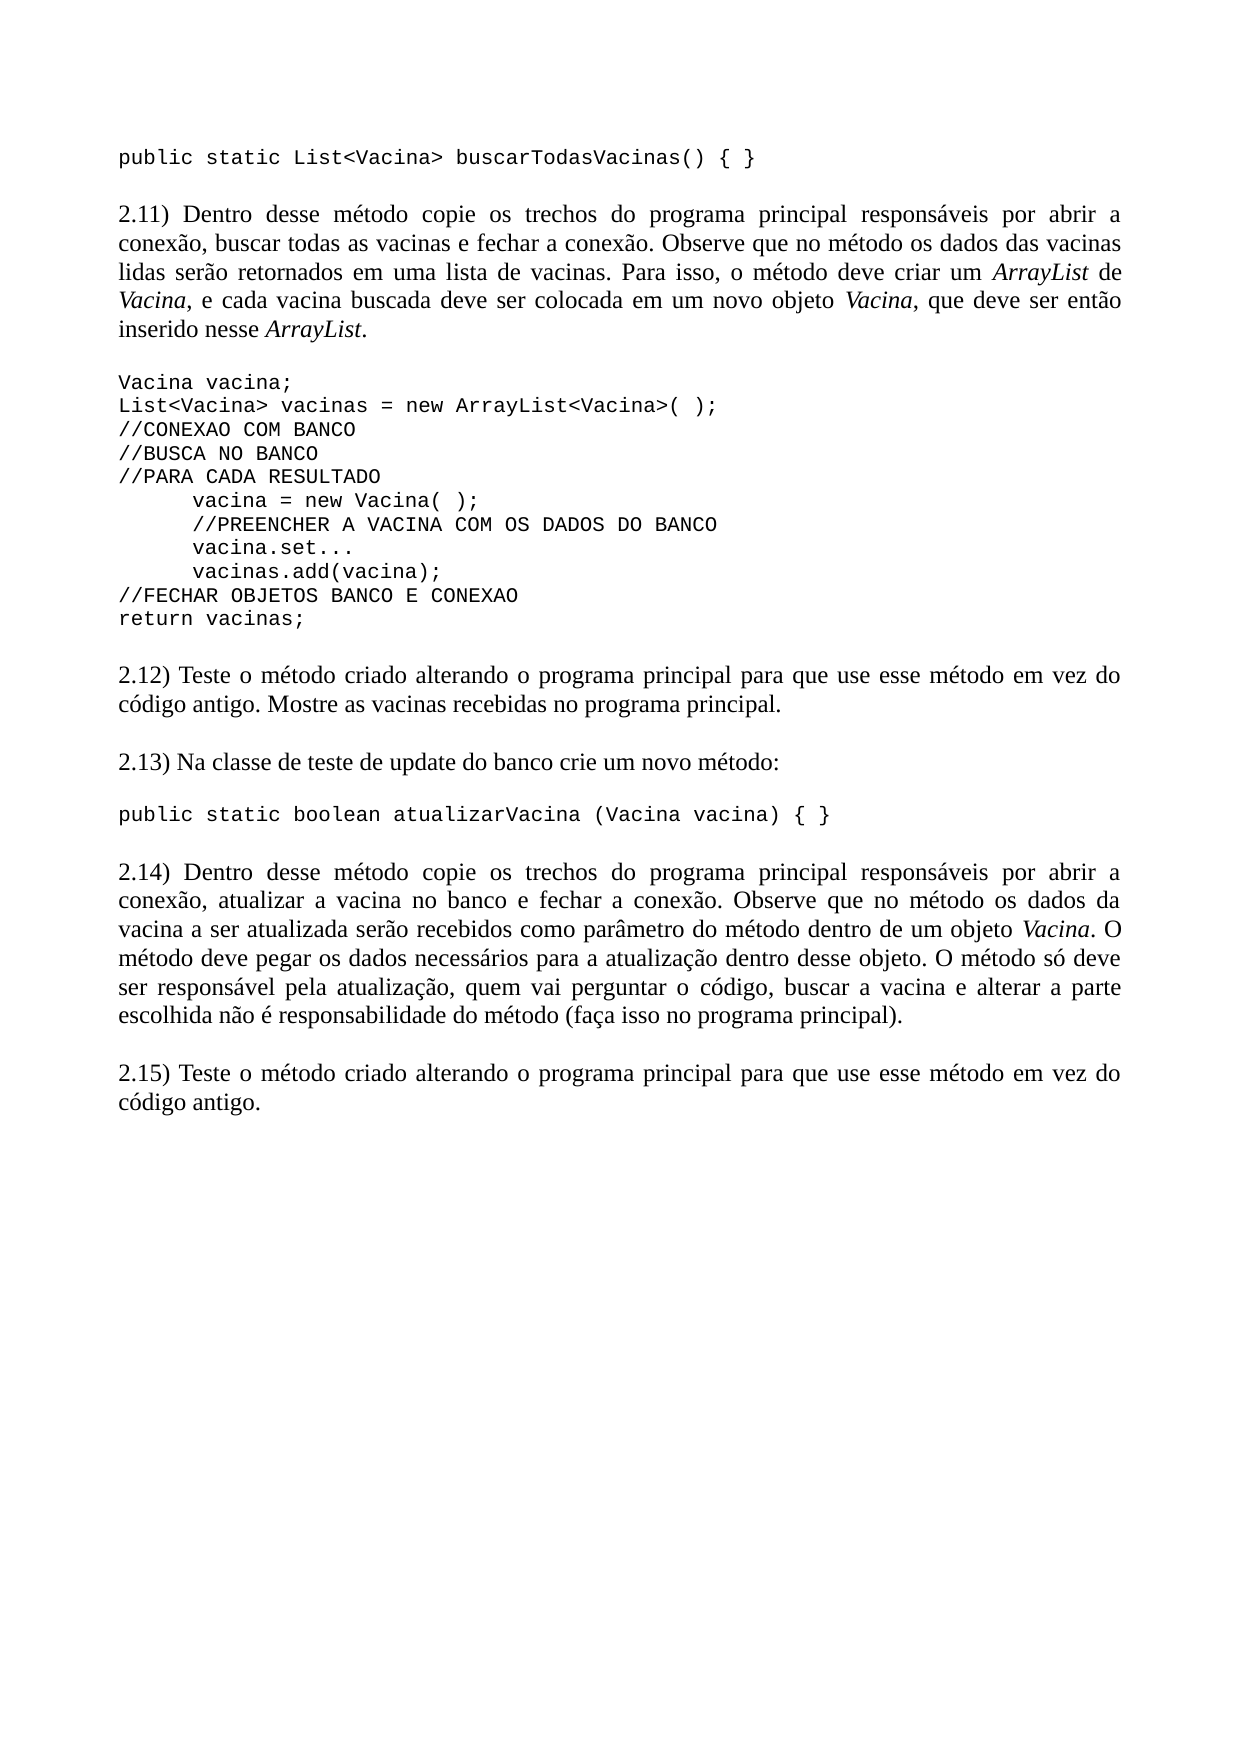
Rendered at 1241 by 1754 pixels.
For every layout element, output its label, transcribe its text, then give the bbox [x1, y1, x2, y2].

text List<Vacina> vacinas = new ArrayList<Vacina>( ); [118, 395, 1122, 419]
text public static boolean atualizarVacina (Vacina vacina) { } [118, 804, 1122, 828]
text 2.11) Dentro desse método copie os trechos do programa principal responsáveis por abrir a conexão, buscar todas as vacinas e fechar a conexão. Observe que no método os dados das vacinas lidas serão retornados em uma lista de vacinas. Para isso, o método deve criar um ArrayList de Vacina, e cada vacina buscada deve ser colocada em um novo objeto Vacina, que deve ser então inserido nesse ArrayList. [118, 199, 1122, 343]
text 2.15) Teste o método criado alterando o programa principal para que use esse método em vez do código antigo. [118, 1058, 1122, 1116]
text vacina.set... [118, 537, 1122, 561]
text return vacinas; [118, 608, 1122, 632]
text //CONEXAO COM BANCO [118, 419, 1122, 443]
text //FECHAR OBJETOS BANCO E CONEXAO [118, 584, 1122, 608]
text public static List<Vacina> buscarTodasVacinas() { } [118, 147, 1122, 171]
text 2.12) Teste o método criado alterando o programa principal para que use esse método em vez do código antigo. Mostre as vacinas recebidas no programa principal. [118, 661, 1122, 718]
text //PREENCHER A VACINA COM OS DADOS DO BANCO [118, 514, 1122, 537]
text 2.14) Dentro desse método copie os trechos do programa principal responsáveis por abrir a conexão, atualizar a vacina no banco e fechar a conexão. Observe que no método os dados da vacina a ser atualizada serão recebidos como parâmetro do método dentro de um objeto Vacina. O método deve pegar os dados necessários para a atualização dentro desse objeto. O método só deve ser responsável pela atualização, quem vai perguntar o código, buscar a vacina e alterar a parte escolhida não é responsabilidade do método (faça isso no programa principal). [118, 857, 1122, 1029]
text //PARA CADA RESULTADO [118, 466, 1122, 490]
text Vacina vacina; [118, 372, 1122, 395]
text vacina = new Vacina( ); [118, 490, 1122, 514]
text 2.13) Na classe de teste de update do banco crie um novo método: [118, 747, 1122, 776]
text vacinas.add(vacina); [118, 561, 1122, 584]
text //BUSCA NO BANCO [118, 443, 1122, 466]
